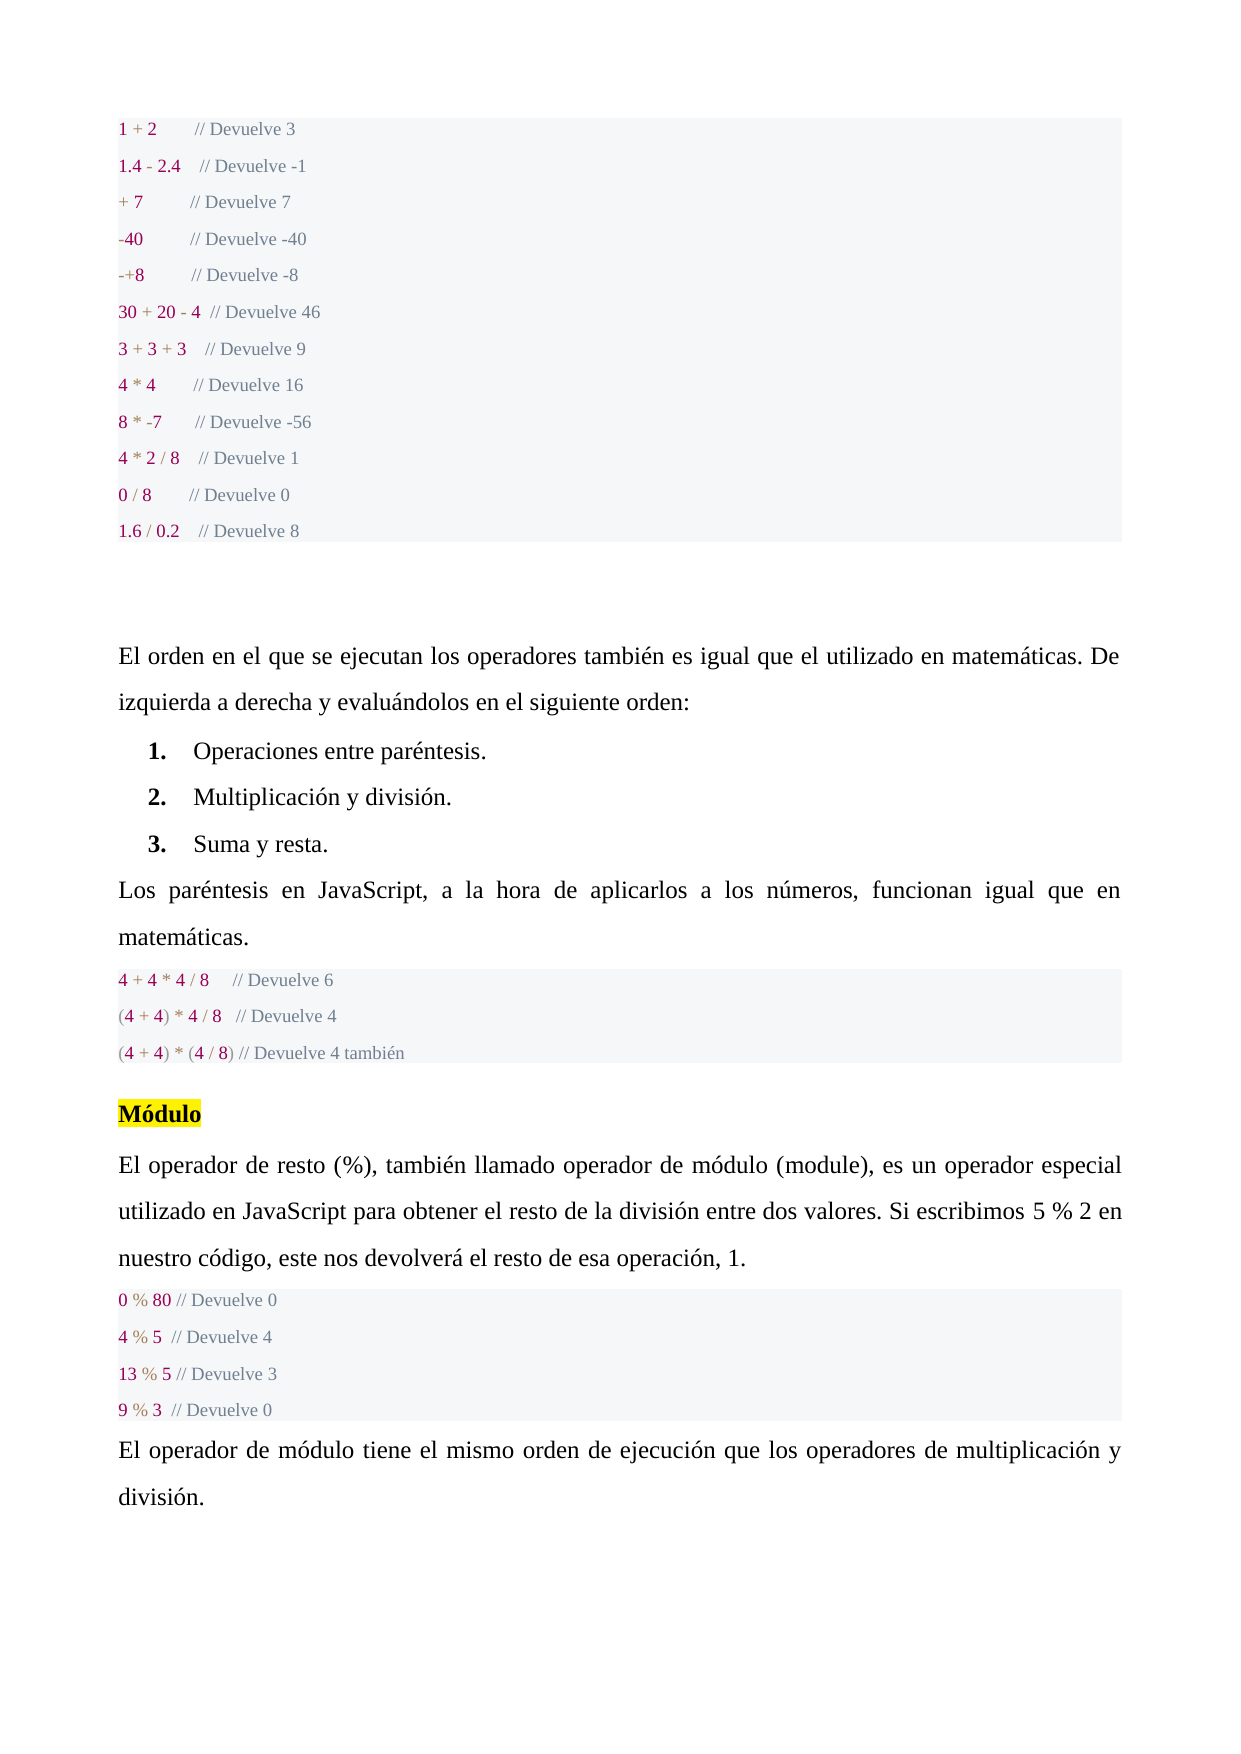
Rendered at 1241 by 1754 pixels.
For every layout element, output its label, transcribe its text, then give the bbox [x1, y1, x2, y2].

text -+8 // Devuelve -8 [118, 264, 1122, 286]
text 1.4 - 2.4 // Devuelve -1 [118, 155, 1122, 176]
text (4 + 4) * (4 / 8) // Devuelve 4 también [118, 1042, 1122, 1063]
subtitle Módulo [118, 1099, 1122, 1127]
list Multiplicación y división. [148, 782, 1122, 811]
text (4 + 4) * 4 / 8 // Devuelve 4 [118, 1005, 1122, 1027]
text 1.6 / 0.2 // Devuelve 8 [118, 520, 1122, 542]
text 13 % 5 // Devuelve 3 [118, 1362, 1122, 1384]
text 30 + 20 - 4 // Devuelve 46 [118, 301, 1122, 322]
text El orden en el que se ejecutan los operadores también es igual que el utilizado en matemáticas. De izquierda a derecha y evaluándolos en el siguiente orden: [118, 641, 1122, 716]
text 1 + 2 // Devuelve 3 [118, 118, 1122, 140]
text 9 % 3 // Devuelve 0 [118, 1399, 1122, 1421]
text 4 % 5 // Devuelve 4 [118, 1326, 1122, 1347]
text ​4 * 4 // Devuelve 16 [118, 374, 1122, 396]
text El operador de resto (%), también llamado operador de módulo (module), es un operador especial utilizado en JavaScript para obtener el resto de la división entre dos valores. Si escribimos 5 % 2 en nuestro código, este nos devolverá el resto de esa operación, 1. [118, 1150, 1122, 1272]
text 3 + 3 + 3 // Devuelve 9 [118, 337, 1122, 359]
text El operador de módulo tiene el mismo orden de ejecución que los operadores de multiplicación y división. [118, 1436, 1122, 1511]
text 8 * -7 // Devuelve -56 [118, 411, 1122, 432]
text -40 // Devuelve -40 [118, 228, 1122, 249]
text 4 * 2 / 8 // Devuelve 1 [118, 447, 1122, 469]
text 0 % 80 // Devuelve 0 [118, 1289, 1122, 1311]
list Suma y resta. [148, 829, 1122, 858]
text 0 / 8 // Devuelve 0 [118, 484, 1122, 505]
text 4 + 4 * 4 / 8 // Devuelve 6 [118, 969, 1122, 990]
text Los paréntesis en JavaScript, a la hora de aplicarlos a los números, funcionan igual que en matemáticas. [118, 876, 1122, 951]
list Operaciones entre paréntesis. [148, 736, 1122, 765]
text + 7 // Devuelve 7 [118, 191, 1122, 213]
